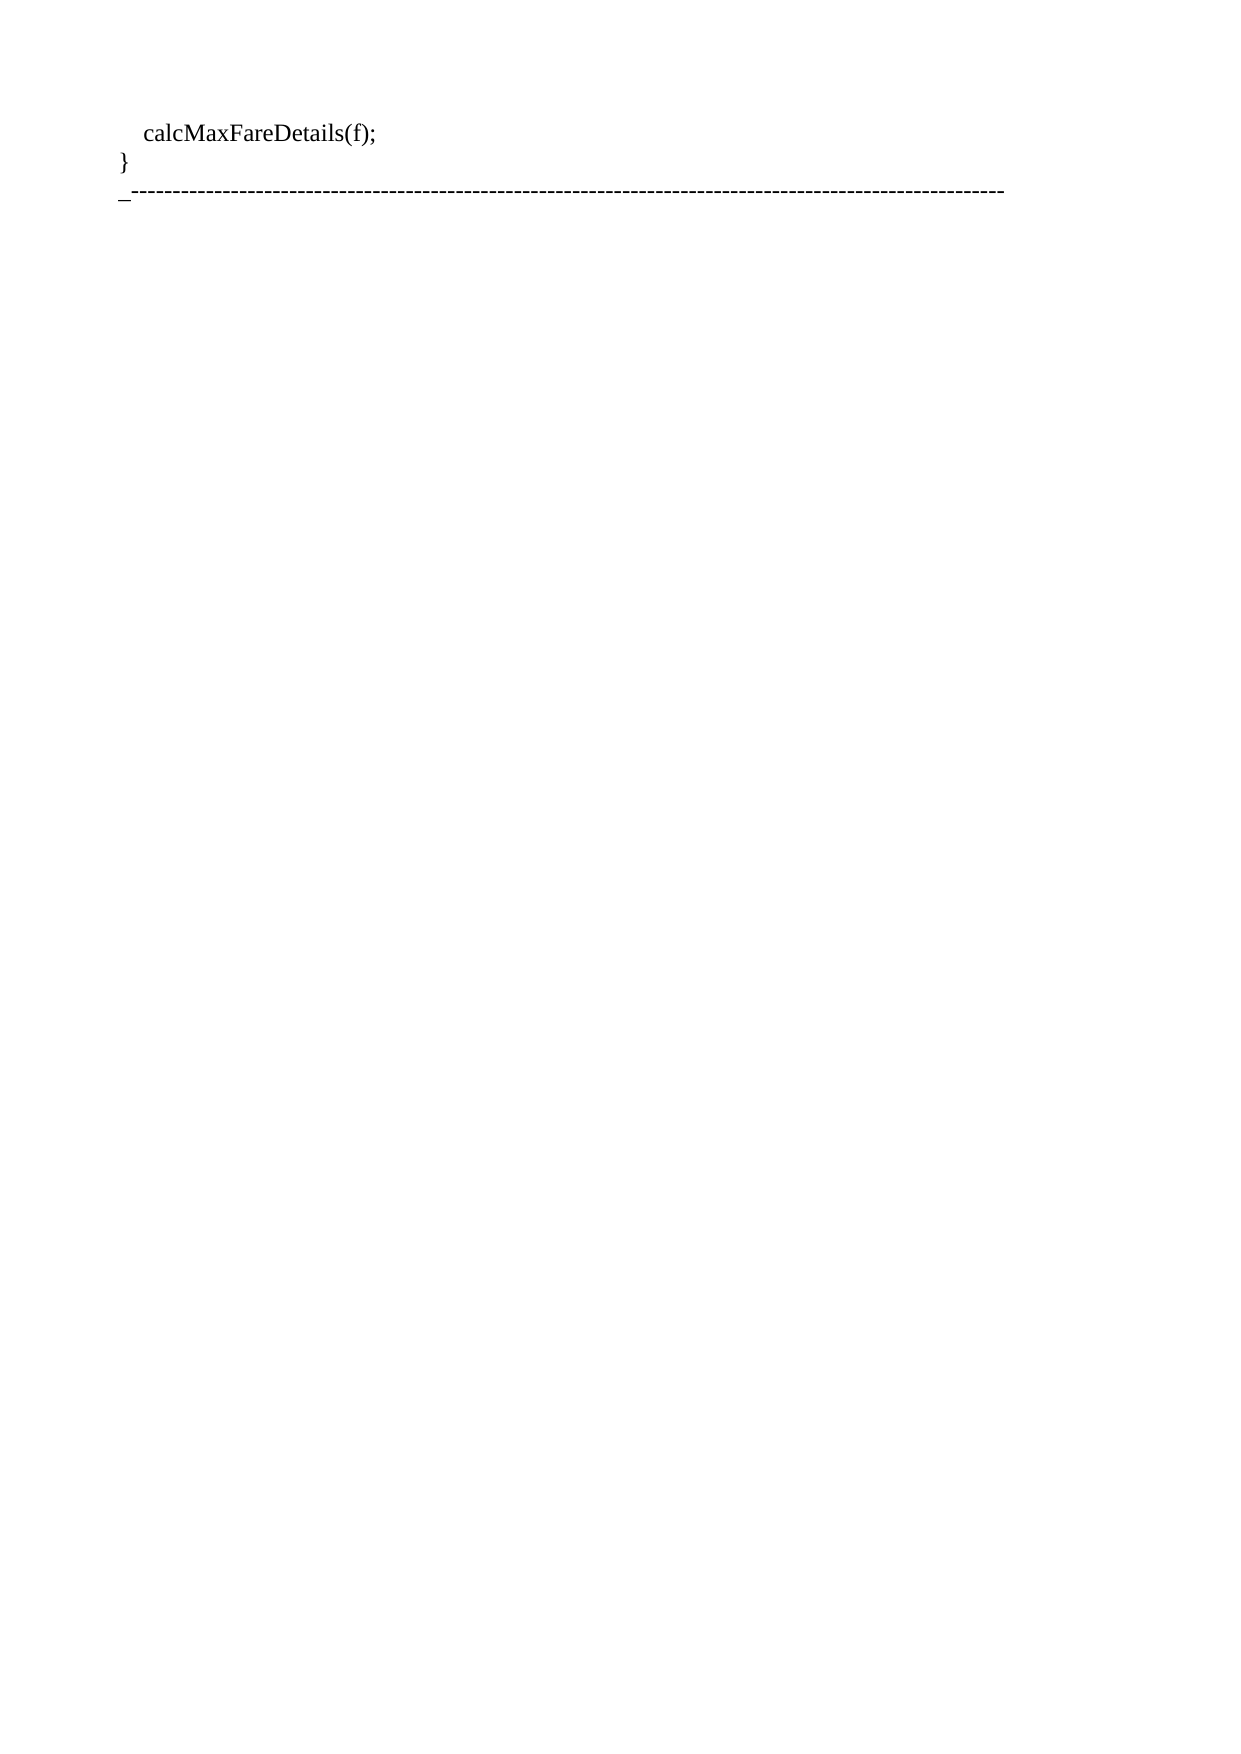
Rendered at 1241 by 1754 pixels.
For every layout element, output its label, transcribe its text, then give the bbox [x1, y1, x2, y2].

text _--------------------------------------------------------------------------------------------------------- [118, 176, 1122, 204]
text } [118, 147, 1122, 176]
text calcMaxFareDetails(f); [118, 118, 1122, 147]
